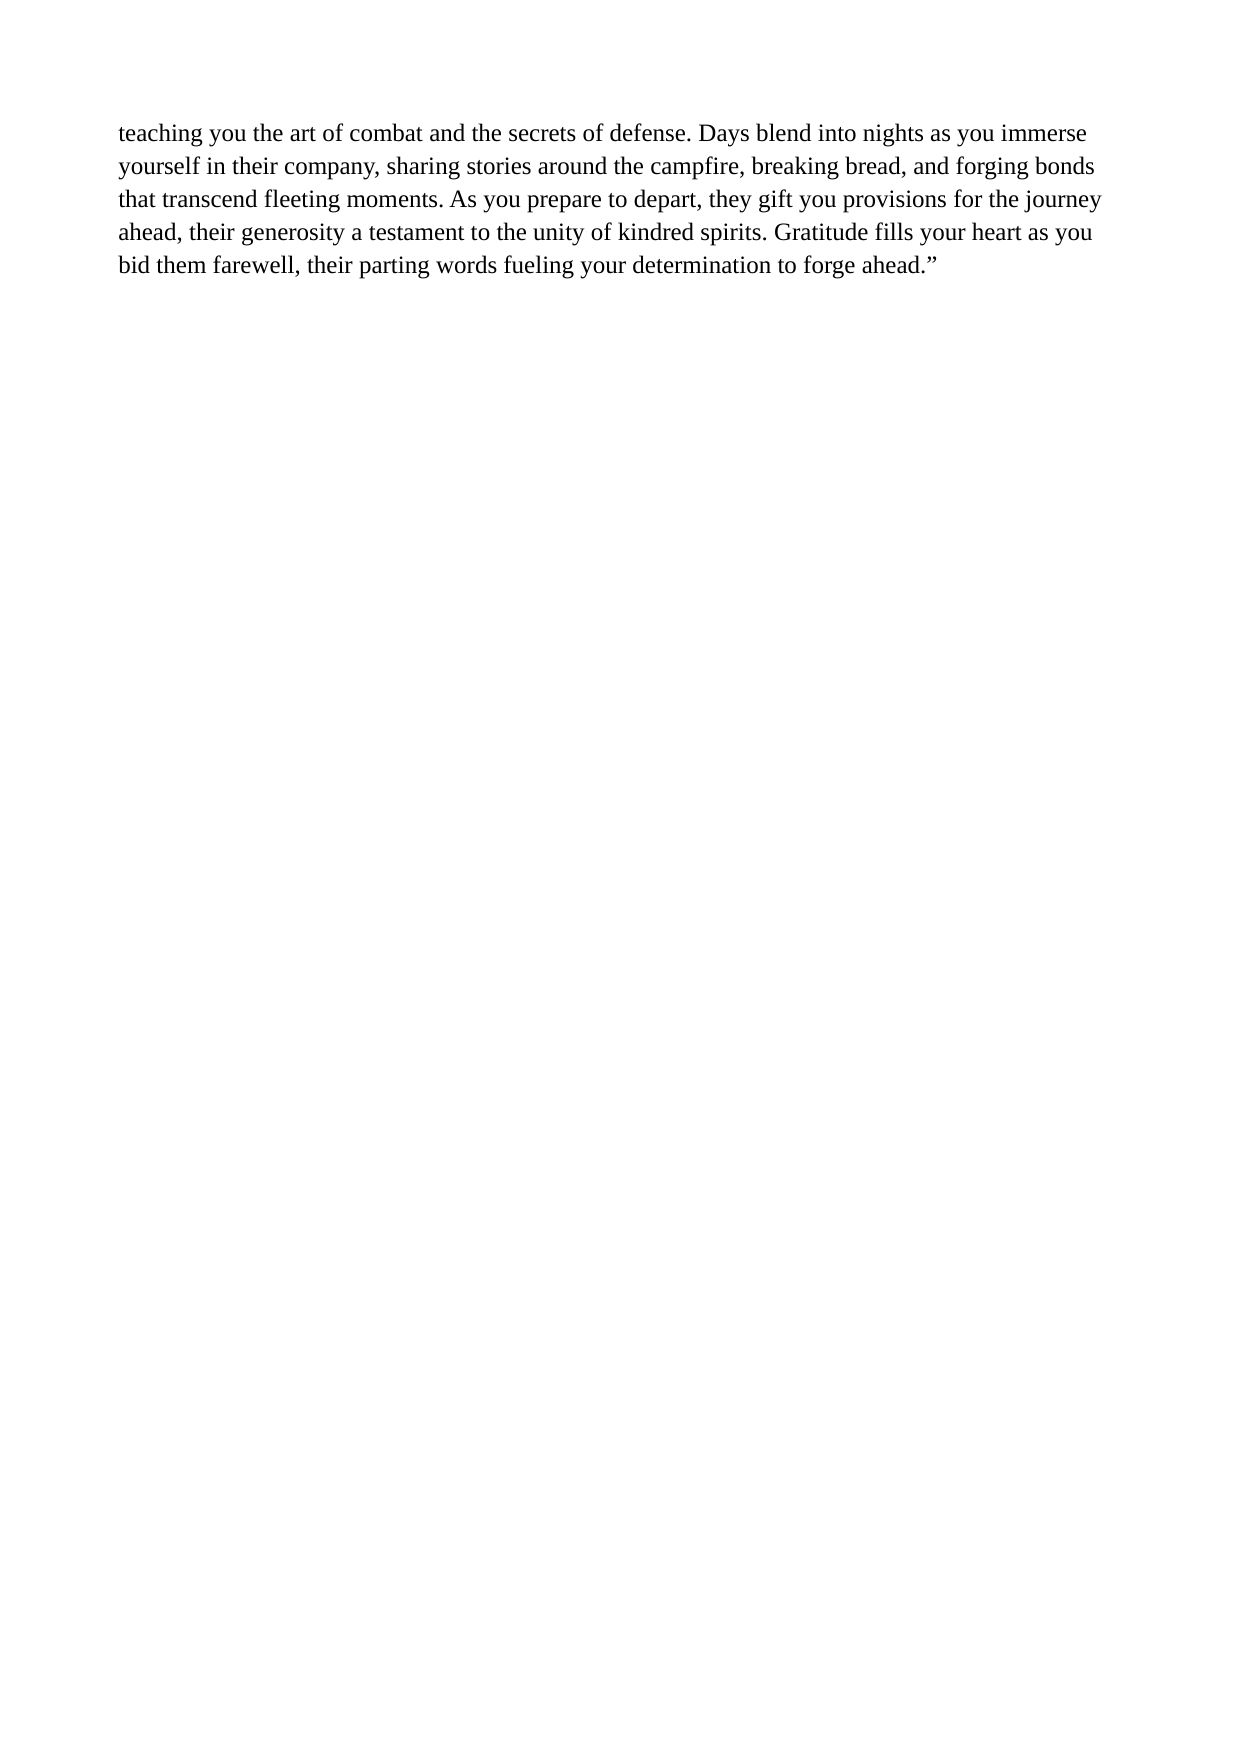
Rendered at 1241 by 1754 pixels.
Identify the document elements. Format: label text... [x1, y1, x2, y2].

text teaching you the art of combat and the secrets of defense. Days blend into nights as you immerse yourself in their company, sharing stories around the campfire, breaking bread, and forging bonds that transcend fleeting moments. As you prepare to depart, they gift you provisions for the journey ahead, their generosity a testament to the unity of kindred spirits. Gratitude fills your heart as you bid them farewell, their parting words fueling your determination to forge ahead.” [118, 118, 1122, 279]
